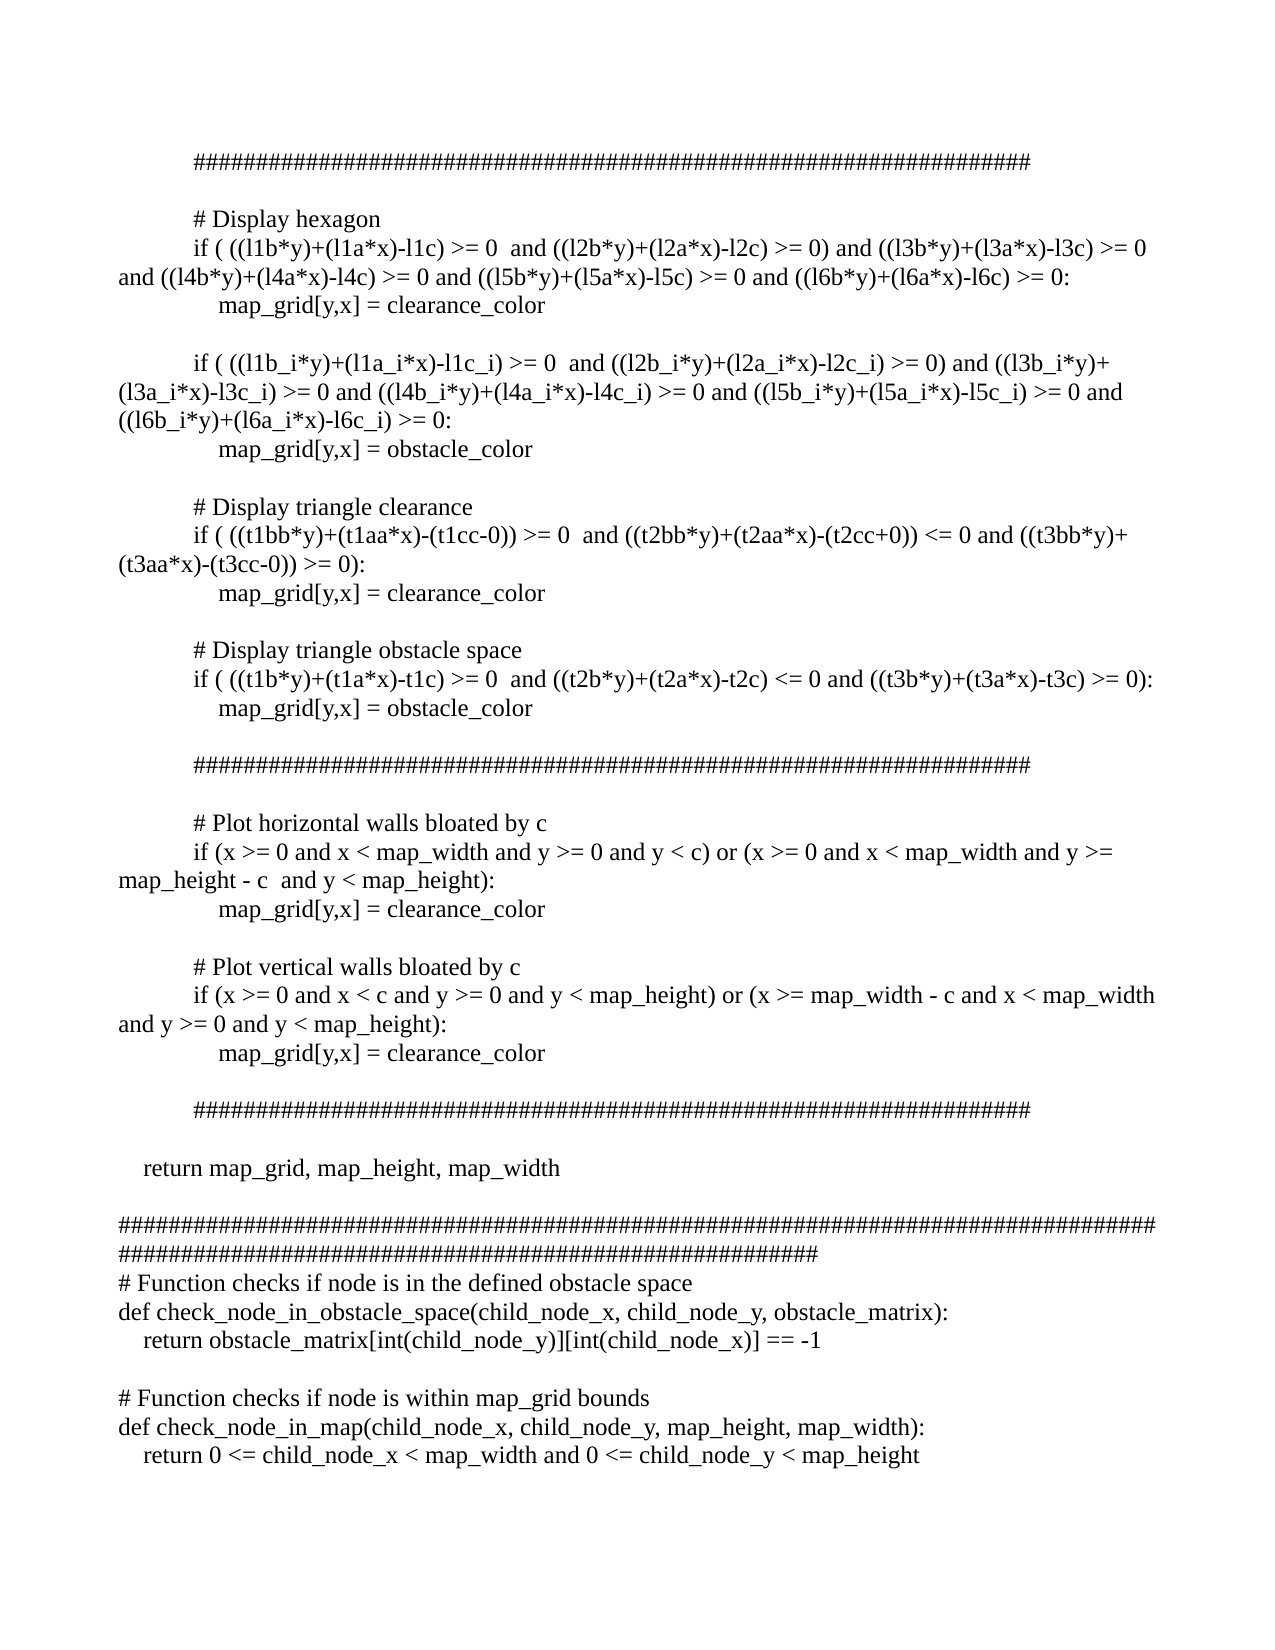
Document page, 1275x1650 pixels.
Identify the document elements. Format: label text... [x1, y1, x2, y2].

text ################################################################### [118, 147, 1157, 176]
text # Function checks if node is within map_grid bounds [118, 1383, 1157, 1412]
text # Plot vertical walls bloated by c [118, 952, 1157, 981]
text return map_grid, map_height, map_width [118, 1153, 1157, 1182]
text # Display triangle obstacle space [118, 636, 1157, 664]
text def check_node_in_map(child_node_x, child_node_y, map_height, map_width): [118, 1412, 1157, 1441]
text # Display hexagon [118, 204, 1157, 233]
text def check_node_in_obstacle_space(child_node_x, child_node_y, obstacle_matrix): [118, 1297, 1157, 1326]
text if ( ((l1b_i*y)+(l1a_i*x)-l1c_i) >= 0 and ((l2b_i*y)+(l2a_i*x)-l2c_i) >= 0) and ((l3b_i*y)+(l3a_i*x)-l3c_i) >= 0 and ((l4b_i*y)+(l4a_i*x)-l4c_i) >= 0 and ((l5b_i*y)+(l5a_i*x)-l5c_i) >= 0 and ((l6b_i*y)+(l6a_i*x)-l6c_i) >= 0: [118, 348, 1157, 434]
text return 0 <= child_node_x < map_width and 0 <= child_node_y < map_height [118, 1441, 1157, 1469]
text if ( ((l1b*y)+(l1a*x)-l1c) >= 0 and ((l2b*y)+(l2a*x)-l2c) >= 0) and ((l3b*y)+(l3a*x)-l3c) >= 0 and ((l4b*y)+(l4a*x)-l4c) >= 0 and ((l5b*y)+(l5a*x)-l5c) >= 0 and ((l6b*y)+(l6a*x)-l6c) >= 0: [118, 233, 1157, 291]
text map_grid[y,x] = obstacle_color [118, 434, 1157, 463]
text if (x >= 0 and x < c and y >= 0 and y < map_height) or (x >= map_width - c and x < map_width and y >= 0 and y < map_height): [118, 981, 1157, 1038]
text # Display triangle clearance [118, 492, 1157, 521]
text ########################################################################################################################################### [118, 1211, 1157, 1268]
text map_grid[y,x] = clearance_color [118, 1038, 1157, 1067]
text # Plot horizontal walls bloated by c [118, 808, 1157, 837]
text return obstacle_matrix[int(child_node_y)][int(child_node_x)] == -1 [118, 1326, 1157, 1354]
text map_grid[y,x] = clearance_color [118, 578, 1157, 607]
text # Function checks if node is in the defined obstacle space [118, 1268, 1157, 1297]
text if (x >= 0 and x < map_width and y >= 0 and y < c) or (x >= 0 and x < map_width and y >= map_height - c and y < map_height): [118, 837, 1157, 894]
text if ( ((t1bb*y)+(t1aa*x)-(t1cc-0)) >= 0 and ((t2bb*y)+(t2aa*x)-(t2cc+0)) <= 0 and ((t3bb*y)+(t3aa*x)-(t3cc-0)) >= 0): [118, 521, 1157, 578]
text map_grid[y,x] = clearance_color [118, 894, 1157, 923]
text map_grid[y,x] = clearance_color [118, 291, 1157, 319]
text map_grid[y,x] = obstacle_color [118, 693, 1157, 722]
text ################################################################### [118, 1096, 1157, 1124]
text if ( ((t1b*y)+(t1a*x)-t1c) >= 0 and ((t2b*y)+(t2a*x)-t2c) <= 0 and ((t3b*y)+(t3a*x)-t3c) >= 0): [118, 664, 1157, 693]
text ################################################################### [118, 751, 1157, 779]
